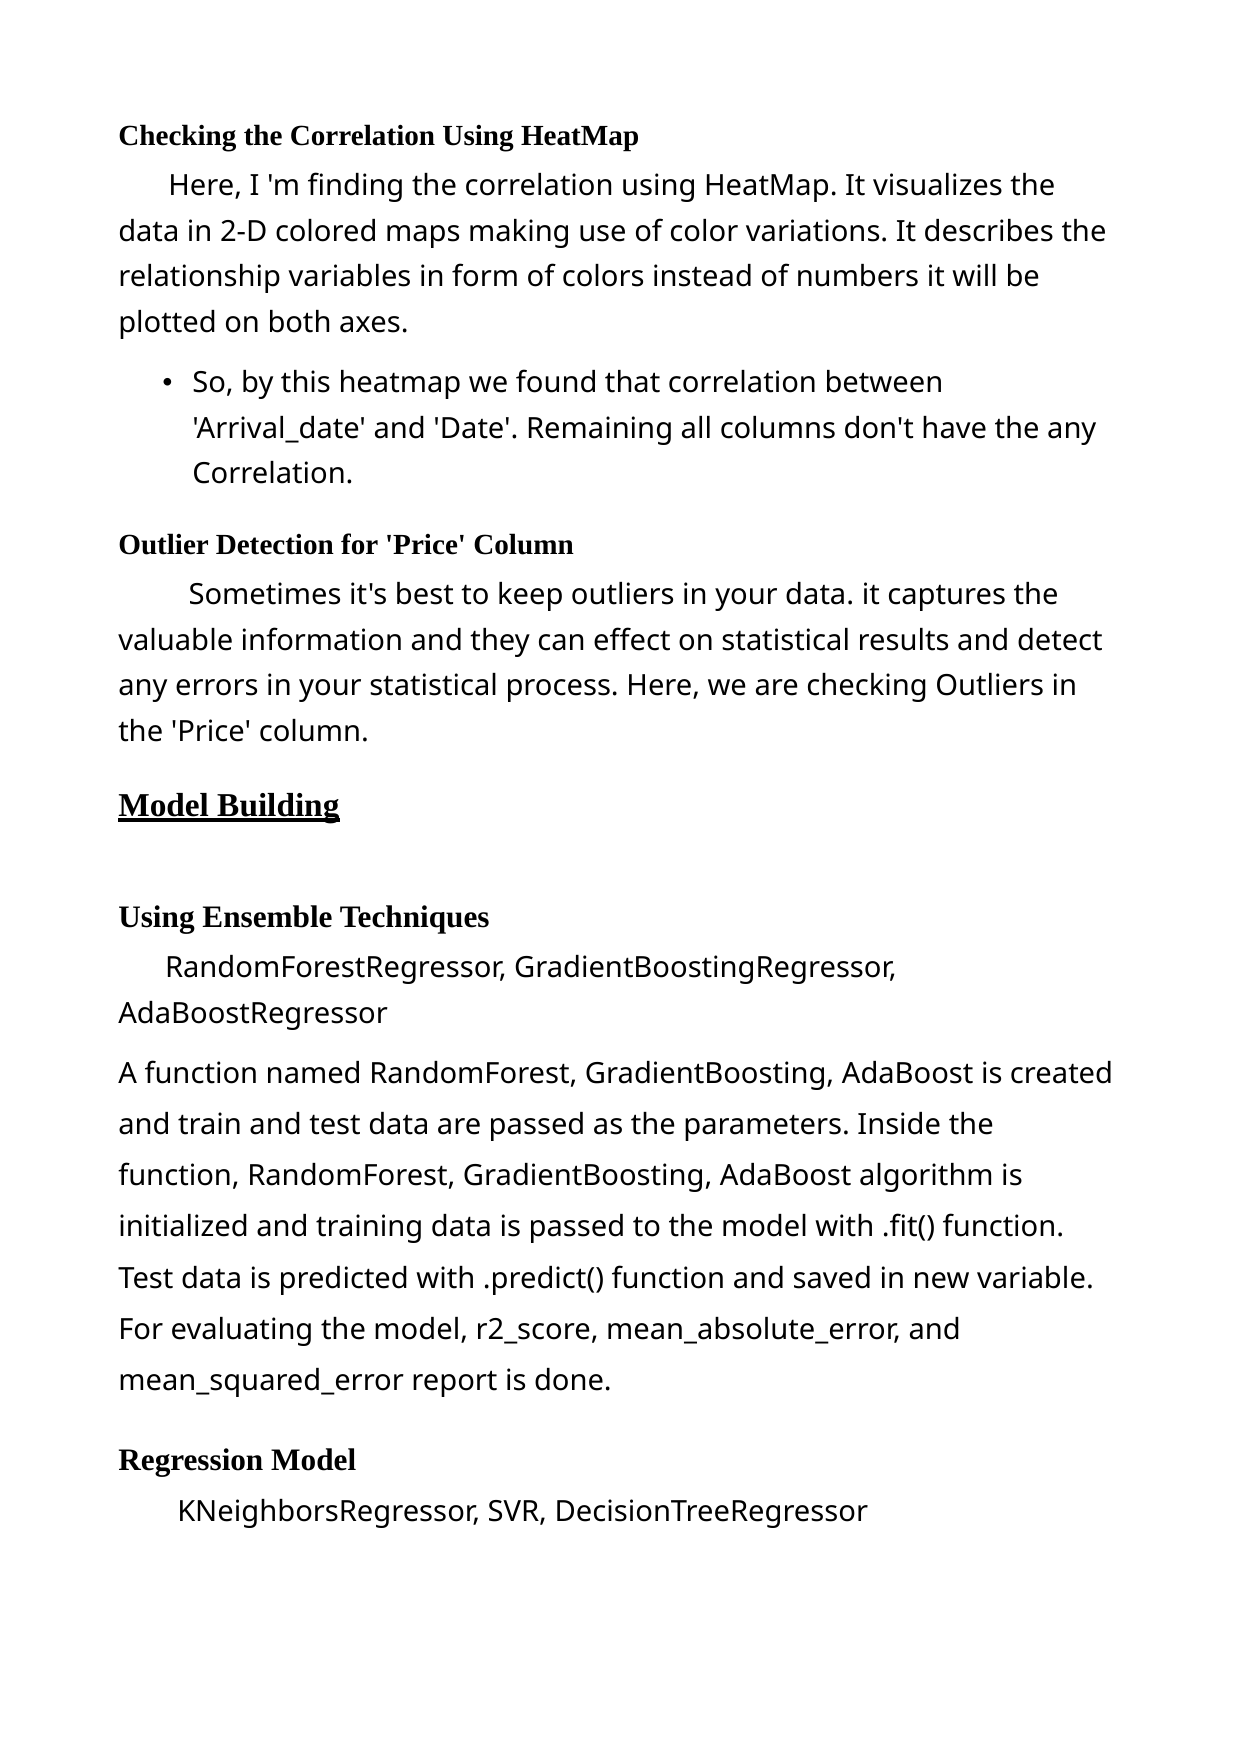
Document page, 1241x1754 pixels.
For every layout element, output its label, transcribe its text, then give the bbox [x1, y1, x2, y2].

subtitle Using Ensemble Techniques [118, 898, 1122, 934]
subtitle Model Building [118, 785, 1122, 823]
subtitle Outlier Detection for 'Price' Column [118, 527, 1122, 561]
subtitle Checking the Correlation Using HeatMap [118, 118, 1122, 152]
text RandomForestRegressor, GradientBoostingRegressor, AdaBoostRegressor [118, 946, 1122, 1032]
text A function named RandomForest, GradientBoosting, AdaBoost is created and train and test data are passed as the parameters. Inside the function, RandomForest, GradientBoosting, AdaBoost algorithm is initialized and training data is passed to the model with .fit() function. Test data is predicted with .predict() function and saved in new variable. For evaluating the model, r2_score, mean_absolute_error, and mean_squared_error report is done. [118, 1052, 1122, 1399]
subtitle Regression Model [118, 1442, 1122, 1477]
text Sometimes it's best to keep outliers in your data. it captures the valuable information and they can effect on statistical results and detect any errors in your statistical process. Here, we are checking Outliers in the 'Price' column. [118, 573, 1122, 750]
list So, by this heatmap we found that correlation between 'Arrival_date' and 'Date'. Remaining all columns don't have the any Correlation. [162, 361, 1122, 492]
text KNeighborsRegressor, SVR, DecisionTreeRegressor [118, 1490, 1122, 1530]
text Here, I 'm finding the correlation using HeatMap. It visualizes the data in 2-D colored maps making use of color variations. It describes the relationship variables in form of colors instead of numbers it will be plotted on both axes. [118, 164, 1122, 341]
